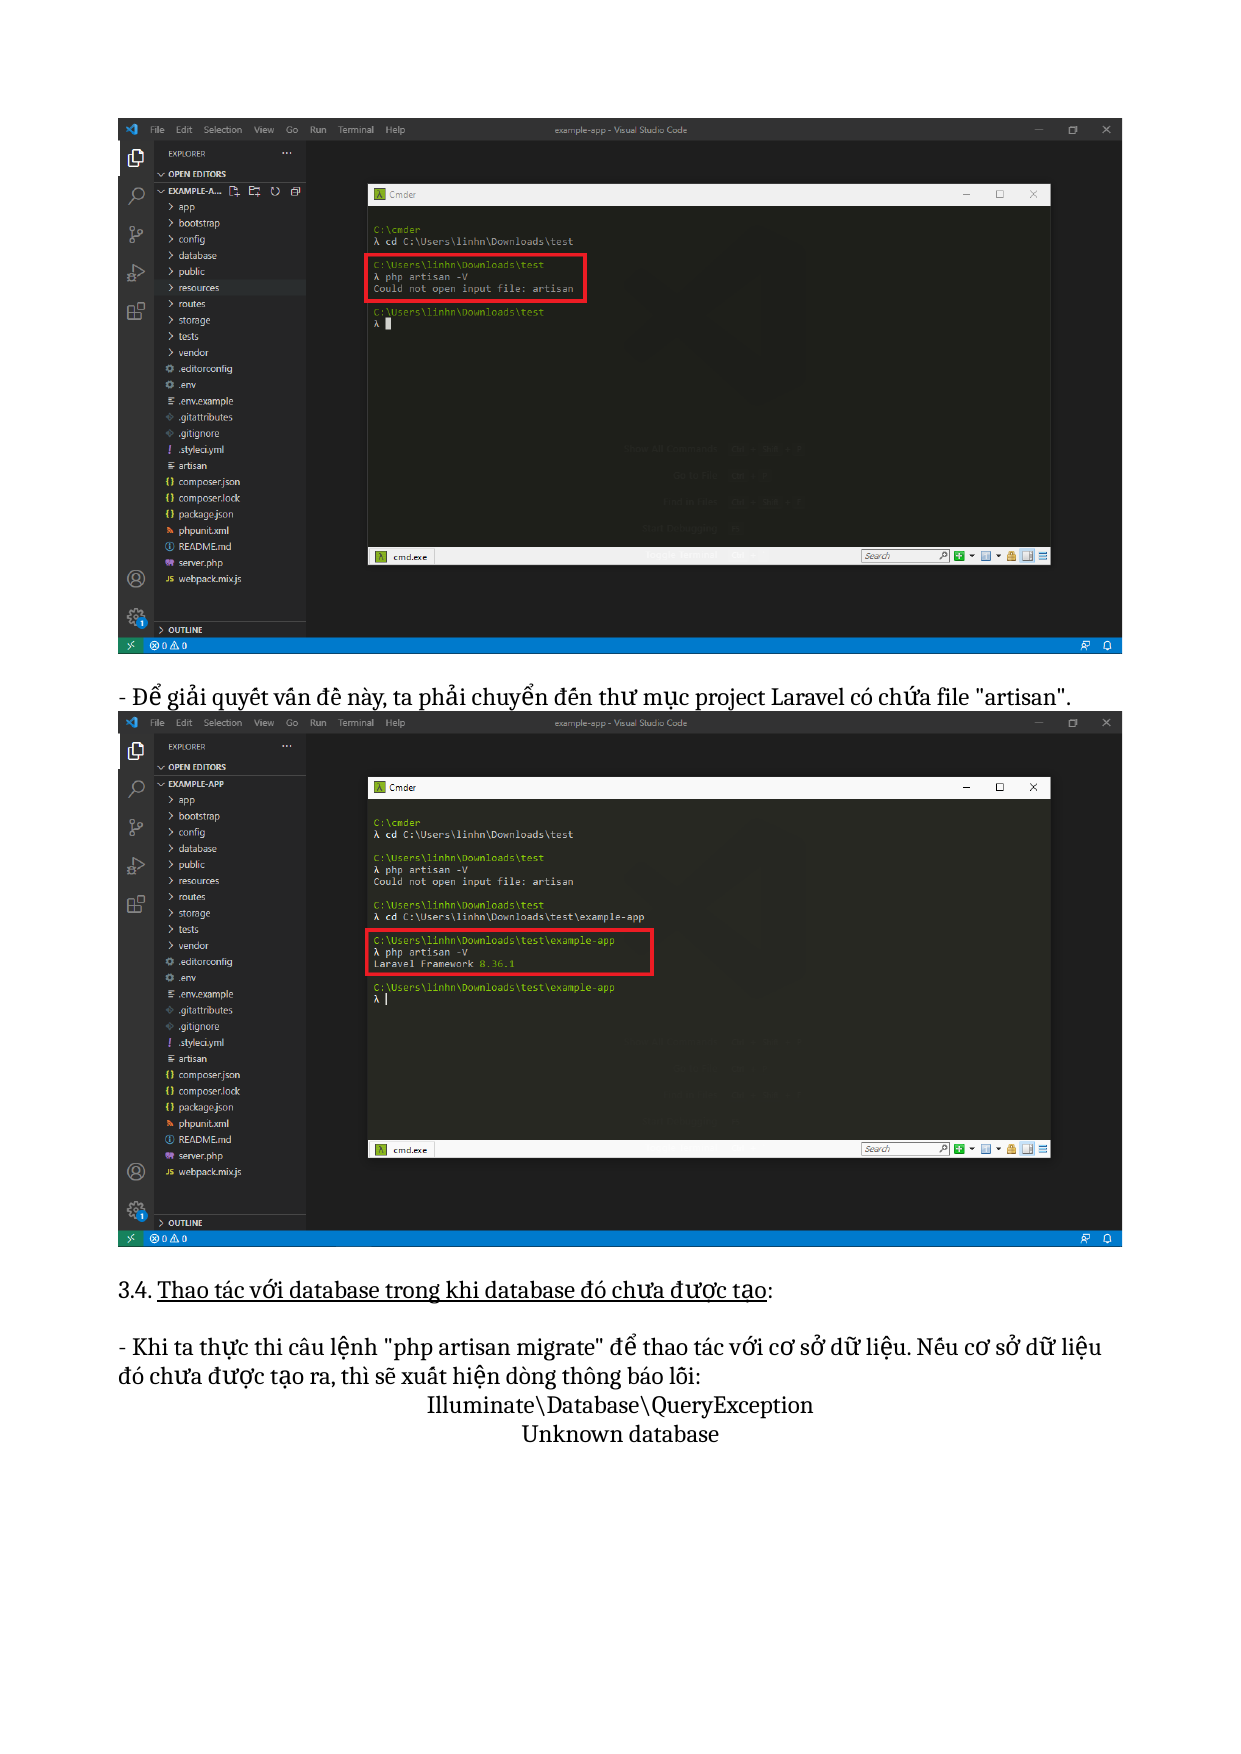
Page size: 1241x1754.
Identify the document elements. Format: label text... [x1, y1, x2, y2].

picture [118, 711, 1123, 1247]
text Illuminate\Database\QueryException [118, 1391, 1122, 1419]
text - Khi ta thực thi câu lệnh "php artisan migrate" để thao tác với cơ sở dữ liệu. Nếu cơ sở dữ liệu đó chưa được tạo ra, thì sẽ xuất hiện dòng thông báo lỗi: [118, 1333, 1122, 1391]
picture [118, 118, 1123, 654]
text Unknown database [118, 1419, 1122, 1448]
text - Để giải quyết vấn đề này, ta phải chuyển đến thư mục project Laravel có chứa file "artisan". [118, 683, 1122, 711]
text 3.4. Thao tác với database trong khi database đó chưa được tạo: [118, 1276, 1122, 1304]
